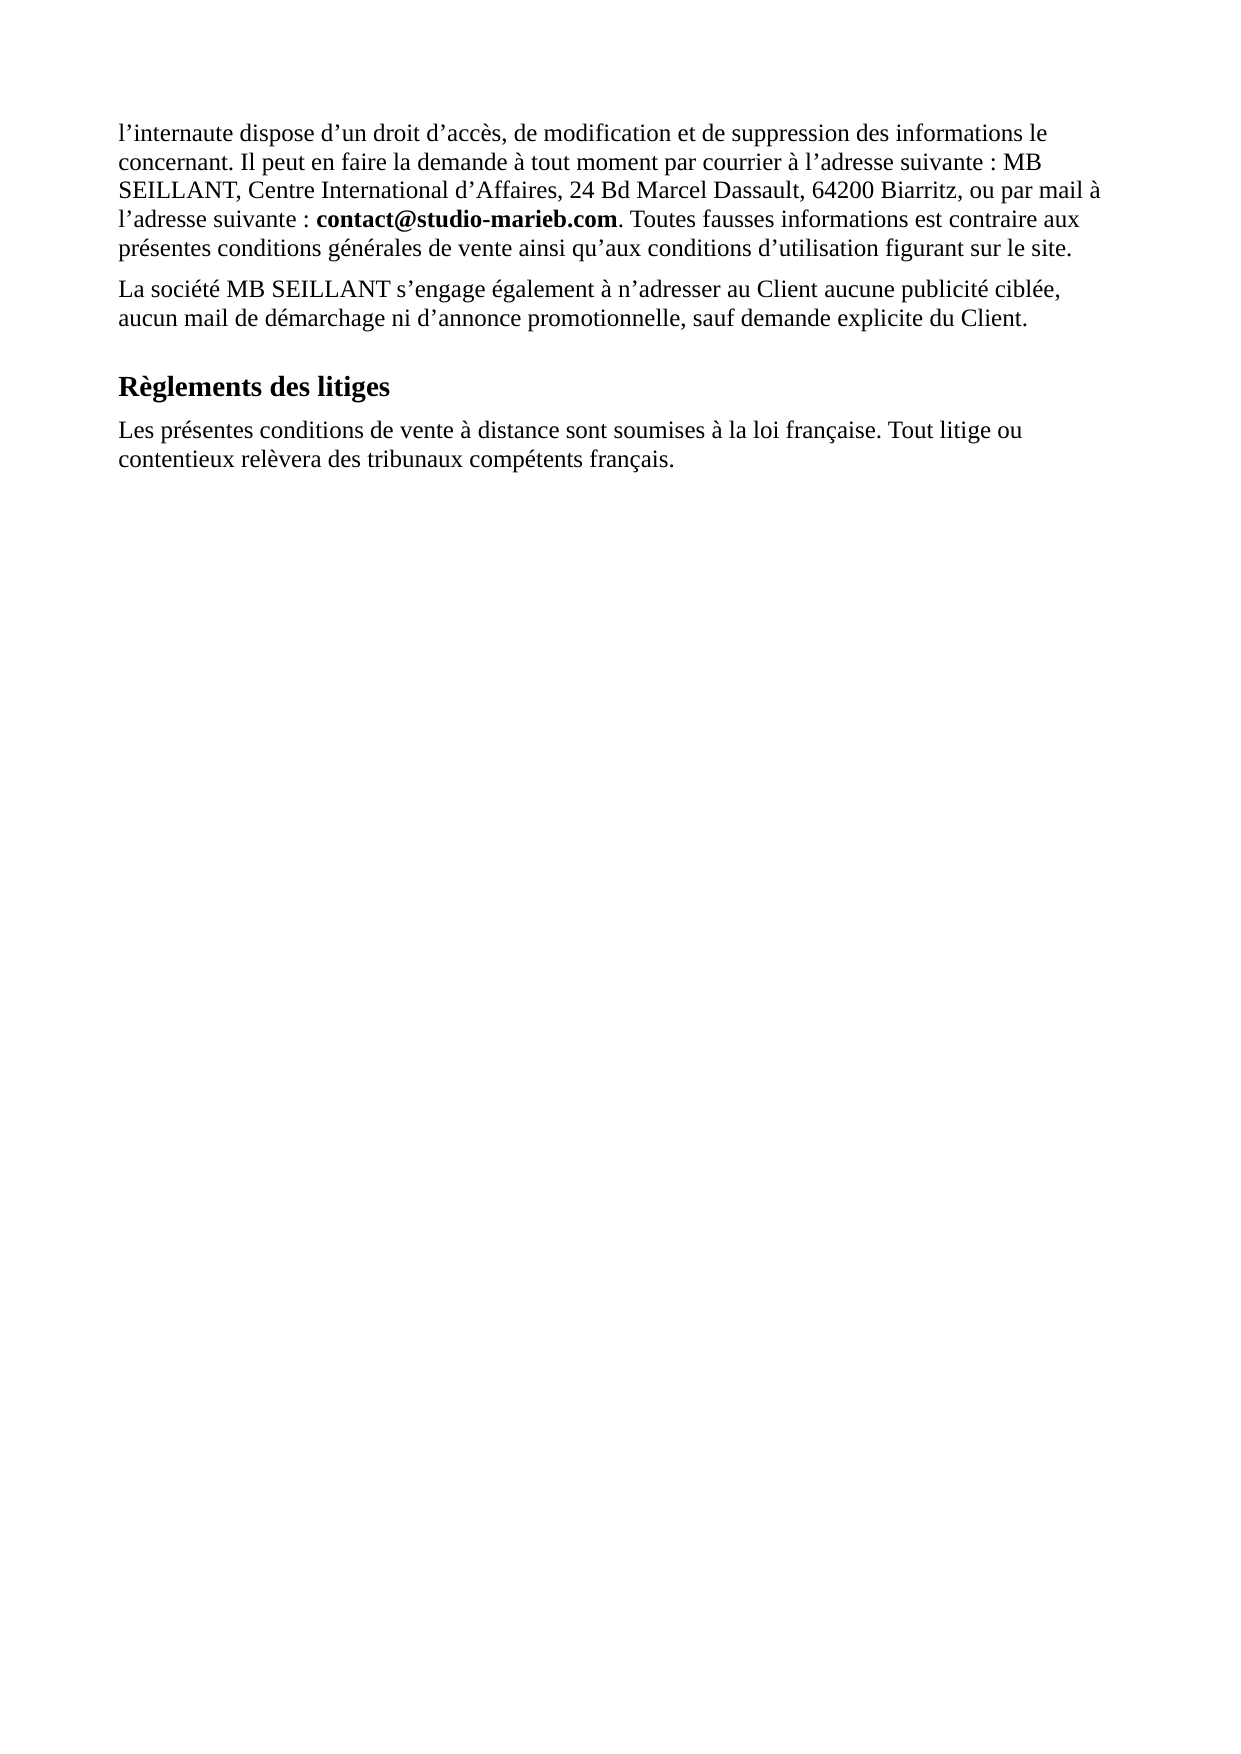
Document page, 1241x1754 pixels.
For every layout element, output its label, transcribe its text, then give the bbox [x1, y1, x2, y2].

text Les présentes conditions de vente à distance sont soumises à la loi française. Tout litige ou contentieux relèvera des tribunaux compétents français. [118, 415, 1122, 473]
text La société MB SEILLANT s’engage également à n’adresser au Client aucune publicité ciblée, aucun mail de démarchage ni d’annonce promotionnelle, sauf demande explicite du Client. [118, 274, 1122, 332]
subtitle Règlements des litiges [118, 369, 1122, 403]
text l’internaute dispose d’un droit d’accès, de modification et de suppression des informations le concernant. Il peut en faire la demande à tout moment par courrier à l’adresse suivante : MB SEILLANT, Centre International d’Affaires, 24 Bd Marcel Dassault, 64200 Biarritz, ou par mail à l’adresse suivante : contact@studio-marieb.com. Toutes fausses informations est contraire aux présentes conditions générales de vente ainsi qu’aux conditions d’utilisation figurant sur le site. [118, 118, 1122, 262]
